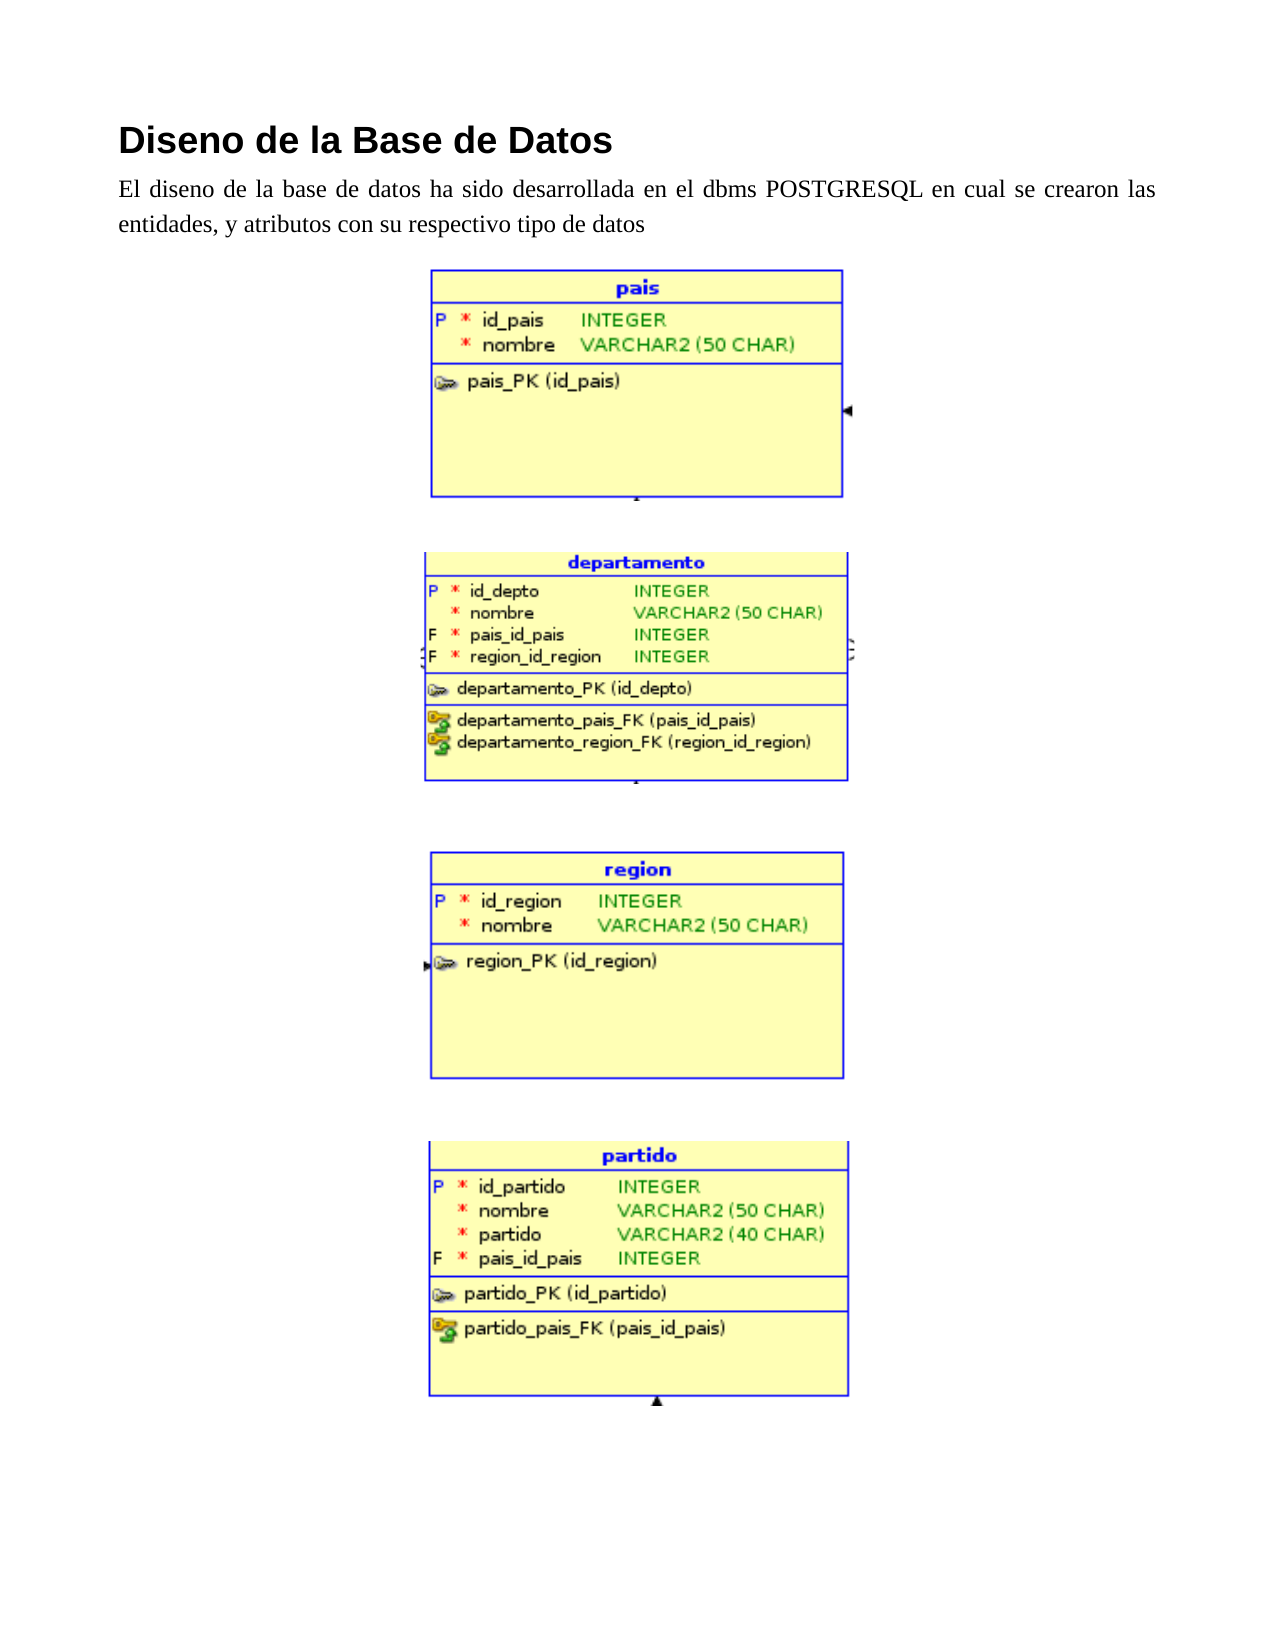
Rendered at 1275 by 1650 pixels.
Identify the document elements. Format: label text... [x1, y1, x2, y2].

picture [727, 846, 852, 903]
text El diseno de la base de datos ha sido desarrollada en el dbms POSTGRESQL en cual se crearon las entidades, y atributos con su respectivo tipo de datos [118, 174, 1157, 237]
picture [420, 552, 855, 611]
picture [422, 257, 530, 300]
subtitle Diseno de la Base de Datos [118, 118, 1157, 162]
picture [420, 1141, 528, 1406]
